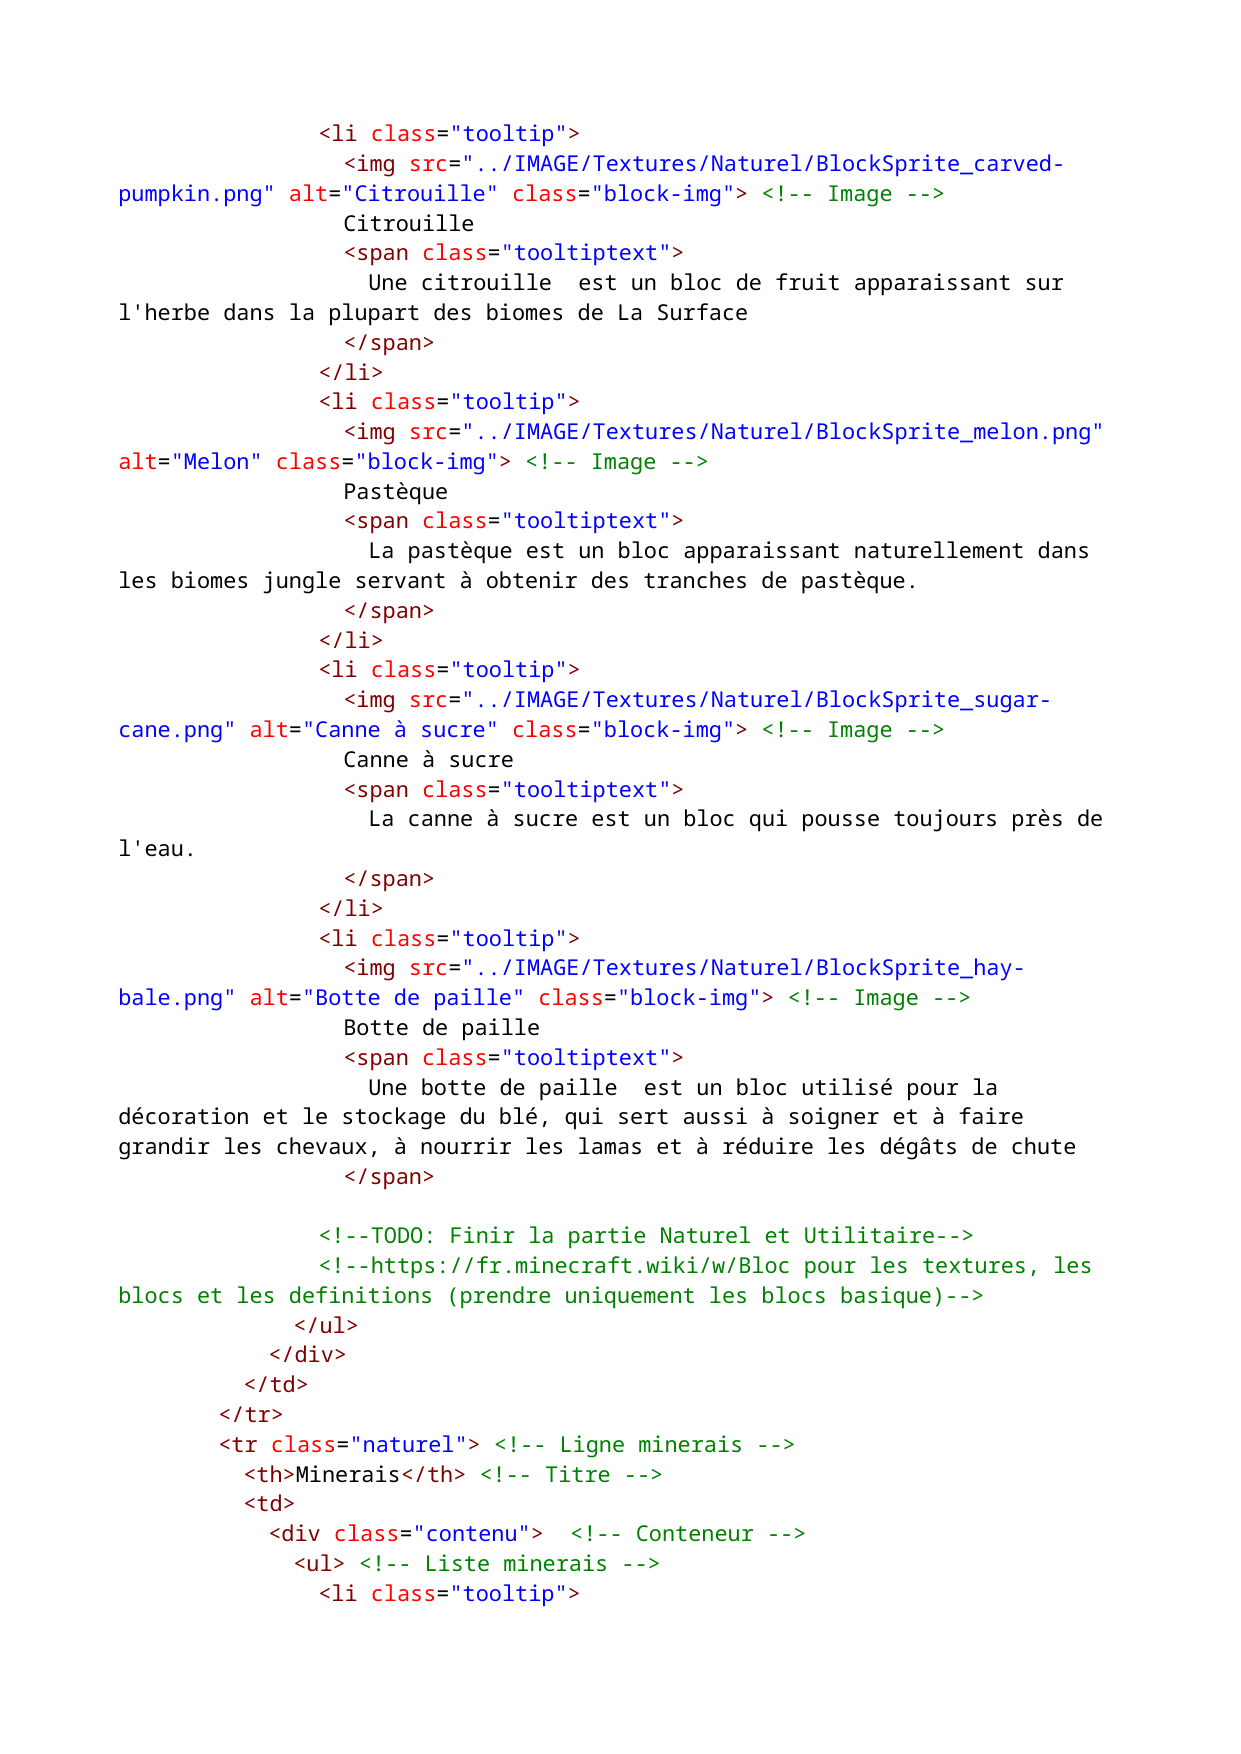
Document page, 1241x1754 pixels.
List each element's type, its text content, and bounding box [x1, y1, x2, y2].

text <li class="tooltip"> [118, 654, 1122, 684]
text </li> [118, 893, 1122, 922]
text <span class="tooltiptext"> [118, 237, 1122, 267]
text </span> [118, 327, 1122, 356]
text <li class="tooltip"> [118, 118, 1122, 148]
text </span> [118, 1161, 1122, 1191]
text </li> [118, 624, 1122, 654]
text Une citrouille est un bloc de fruit apparaissant sur l'herbe dans la plupart des biomes de La Surface [118, 267, 1122, 327]
text <tr class="naturel"> <!-- Ligne minerais --> [118, 1429, 1122, 1459]
text La pastèque est un bloc apparaissant naturellement dans les biomes jungle servant à obtenir des tranches de pastèque. [118, 535, 1122, 595]
text </li> [118, 356, 1122, 386]
text <li class="tooltip"> [118, 1578, 1122, 1608]
text <td> [118, 1488, 1122, 1518]
text Une botte de paille est un bloc utilisé pour la décoration et le stockage du blé, qui sert aussi à soigner et à faire grandir les chevaux, à nourrir les lamas et à réduire les dégâts de chute [118, 1071, 1122, 1161]
text <img src="../IMAGE/Textures/Naturel/BlockSprite_melon.png" alt="Melon" class="block-img"> <!-- Image --> [118, 416, 1122, 476]
text <!--https://fr.minecraft.wiki/w/Bloc pour les textures, les blocs et les definitions (prendre uniquement les blocs basique)--> [118, 1250, 1122, 1310]
text </ul> [118, 1310, 1122, 1339]
text </span> [118, 863, 1122, 893]
text Canne à sucre [118, 744, 1122, 773]
text <li class="tooltip"> [118, 922, 1122, 952]
text <li class="tooltip"> [118, 386, 1122, 416]
text <img src="../IMAGE/Textures/Naturel/BlockSprite_sugar-cane.png" alt="Canne à sucre" class="block-img"> <!-- Image --> [118, 684, 1122, 744]
text </td> [118, 1369, 1122, 1399]
text La canne à sucre est un bloc qui pousse toujours près de l'eau. [118, 803, 1122, 863]
text </div> [118, 1339, 1122, 1369]
text Pastèque [118, 476, 1122, 505]
text <ul> <!-- Liste minerais --> [118, 1548, 1122, 1578]
text <!--TODO: Finir la partie Naturel et Utilitaire--> [118, 1220, 1122, 1250]
text <img src="../IMAGE/Textures/Naturel/BlockSprite_carved-pumpkin.png" alt="Citrouille" class="block-img"> <!-- Image --> [118, 148, 1122, 207]
text <img src="../IMAGE/Textures/Naturel/BlockSprite_hay-bale.png" alt="Botte de paille" class="block-img"> <!-- Image --> [118, 952, 1122, 1012]
text <th>Minerais</th> <!-- Titre --> [118, 1459, 1122, 1488]
text </span> [118, 595, 1122, 624]
text <span class="tooltiptext"> [118, 505, 1122, 535]
text </tr> [118, 1399, 1122, 1429]
text <span class="tooltiptext"> [118, 773, 1122, 803]
text Botte de paille [118, 1012, 1122, 1042]
text <span class="tooltiptext"> [118, 1042, 1122, 1071]
text Citrouille [118, 207, 1122, 237]
text <div class="contenu"> <!-- Conteneur --> [118, 1518, 1122, 1548]
